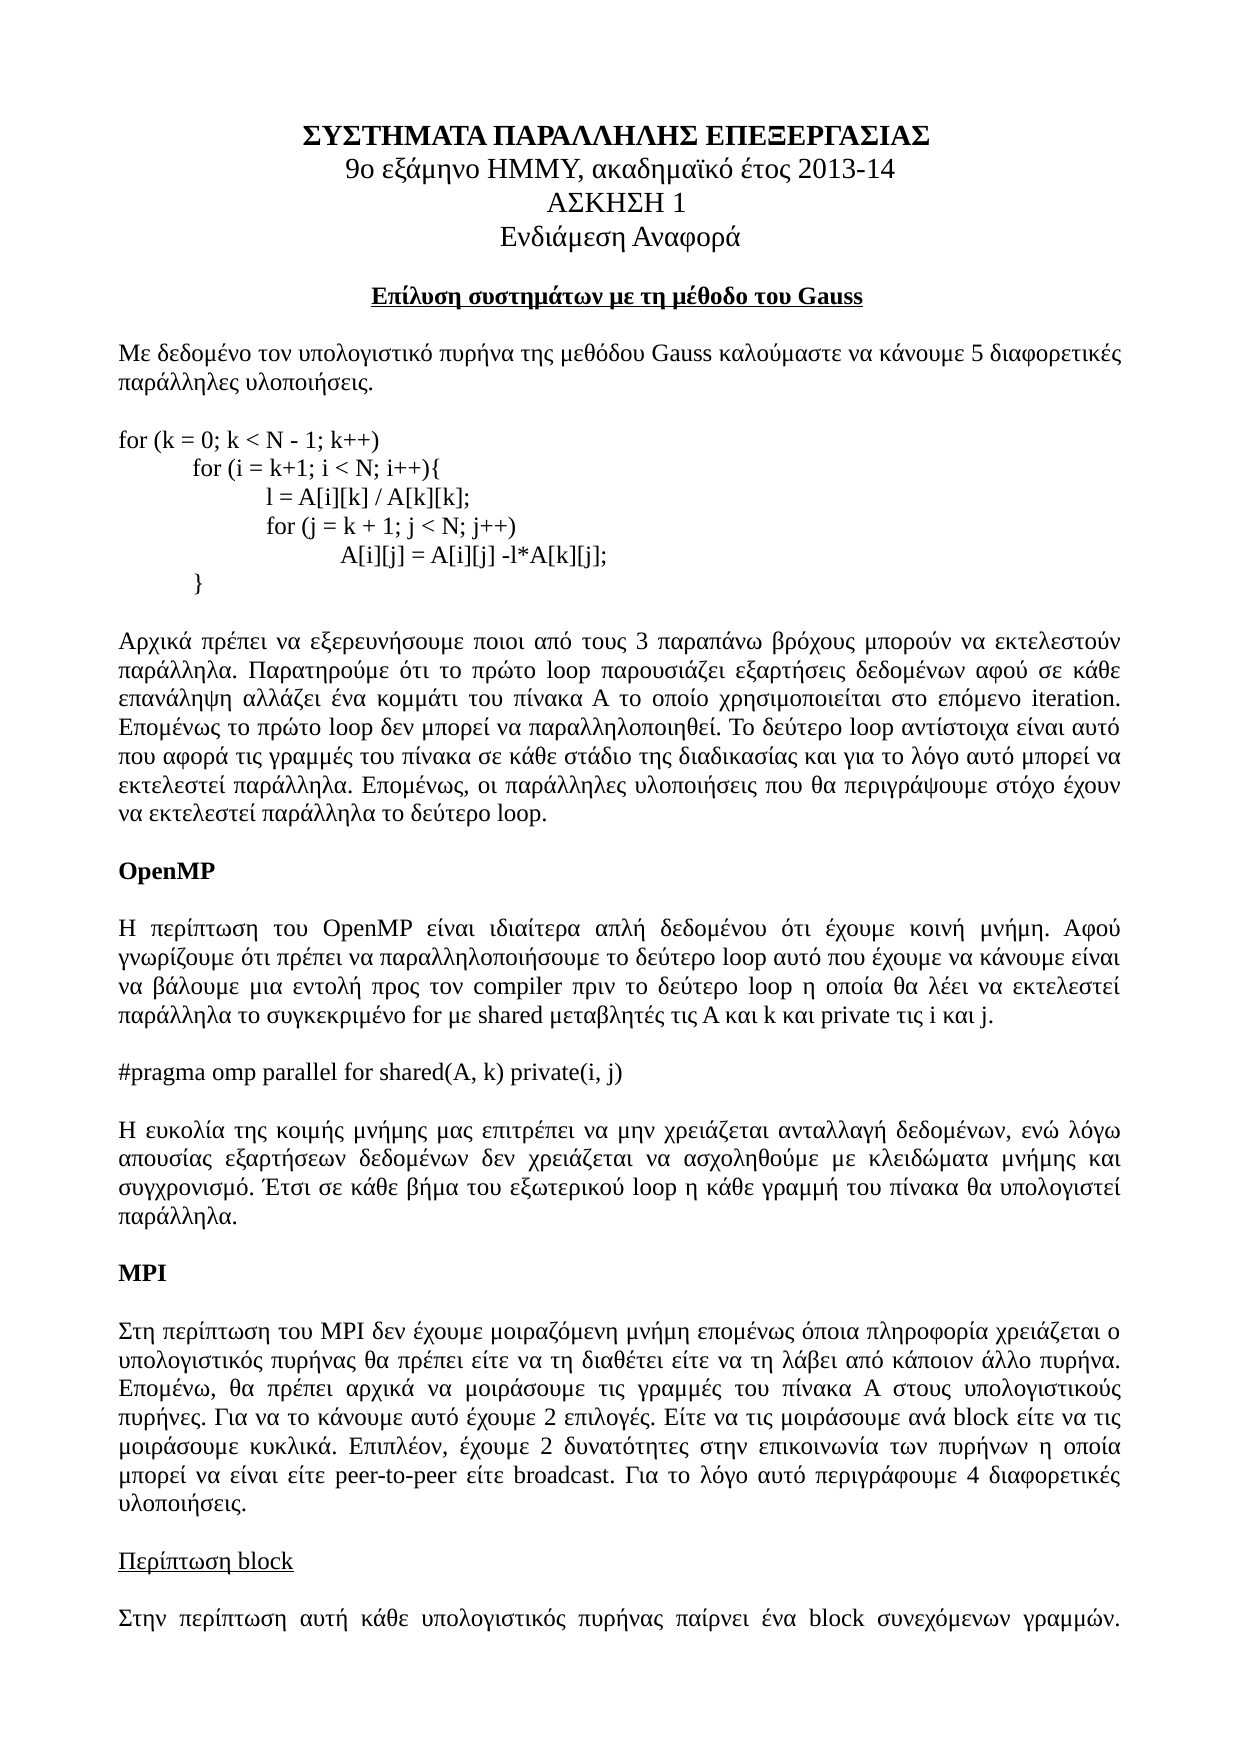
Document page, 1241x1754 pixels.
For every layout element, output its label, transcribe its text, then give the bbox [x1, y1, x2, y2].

text Επίλυση συστημάτων με τη μέθοδο του Gauss [118, 281, 1122, 310]
text MPI [118, 1258, 1122, 1287]
text OpenMP [118, 856, 1122, 885]
text Η περίπτωση του OpenMP είναι ιδιαίτερα απλή δεδομένου ότι έχουμε κοινή μνήμη. Αφού γνωρίζουμε ότι πρέπει να παραλληλοποιήσουμε το δεύτερο loop αυτό που έχουμε να κάνουμε είναι να βάλουμε μια εντολή προς τον compiler πριν το δεύτερο loop η οποία θα λέει να εκτελεστεί παράλληλα το συγκεκριμένο for με shared μεταβλητές τις Α και k και private τις i και j. [118, 913, 1122, 1028]
text Mε δεδομένο τον υπολογιστικό πυρήνα της μεθόδου Gauss καλούμαστε να κάνουμε 5 διαφορετικές παράλληλες υλοποιήσεις. [118, 338, 1122, 396]
text l = A[i][k] / A[k][k]; [118, 482, 1122, 511]
text Περίπτωση block [118, 1546, 1122, 1575]
text Στην περίπτωση αυτή κάθε υπολογιστικός πυρήνας παίρνει ένα block συνεχόμενων γραμμών. [118, 1603, 1122, 1632]
text Στη περίπτωση του MPI δεν έχουμε μοιραζόμενη μνήμη επομένως όποια πληροφορία χρειάζεται ο υπολογιστικός πυρήνας θα πρέπει είτε να τη διαθέτει είτε να τη λάβει από κάποιον άλλο πυρήνα. Επομένω, θα πρέπει αρχικά να μοιράσουμε τις γραμμές του πίνακα Α στους υπολογιστικούς πυρήνες. Για να το κάνουμε αυτό έχουμε 2 επιλογές. Είτε να τις μοιράσουμε ανά block είτε να τις μοιράσουμε κυκλικά. Επιπλέον, έχουμε 2 δυνατότητες στην επικοινωνία των πυρήνων η οποία μπορεί να είναι είτε peer-to-peer είτε broadcast. Για το λόγο αυτό περιγράφουμε 4 διαφορετικές υλοποιήσεις. [118, 1316, 1122, 1517]
text } [118, 568, 1122, 597]
text #pragma omp parallel for shared(A, k) private(i, j) [118, 1057, 1122, 1086]
text ΑΣΚΗΣΗ 1 [118, 185, 1122, 219]
text ΣΥΣΤΗΜΑΤΑ ΠΑΡΑΛΛΗΛΗΣ ΕΠΕΞΕΡΓΑΣΙΑΣ [118, 118, 1122, 152]
text 9ο εξάμηνο ΗΜΜΥ, ακαδημαϊκό έτος 2013-14 [118, 152, 1122, 185]
text Αρχικά πρέπει να εξερευνήσουμε ποιοι από τους 3 παραπάνω βρόχους μπορούν να εκτελεστούν παράλληλα. Παρατηρούμε ότι το πρώτο loop παρουσιάζει εξαρτήσεις δεδομένων αφού σε κάθε επανάληψη αλλάζει ένα κομμάτι του πίνακα Α το οποίο χρησιμοποιείται στο επόμενο iteration. Επομένως το πρώτο loop δεν μπορεί να παραλληλοποιηθεί. Το δεύτερο loop αντίστοιχα είναι αυτό που αφορά τις γραμμές του πίνακα σε κάθε στάδιο της διαδικασίας και για το λόγο αυτό μπορεί να εκτελεστεί παράλληλα. Επομένως, οι παράλληλες υλοποιήσεις που θα περιγράψουμε στόχο έχουν να εκτελεστεί παράλληλα το δεύτερο loop. [118, 626, 1122, 827]
text Η ευκολία της κοιμής μνήμης μας επιτρέπει να μην χρειάζεται ανταλλαγή δεδομένων, ενώ λόγω απουσίας εξαρτήσεων δεδομένων δεν χρειάζεται να ασχοληθούμε με κλειδώματα μνήμης και συγχρονισμό. Έτσι σε κάθε βήμα του εξωτερικού loop η κάθε γραμμή του πίνακα θα υπολογιστεί παράλληλα. [118, 1115, 1122, 1230]
text for (i = k+1; i < N; i++){ [118, 453, 1122, 482]
text for (k = 0; k < N - 1; k++) [118, 425, 1122, 453]
text for (j = k + 1; j < N; j++) [118, 511, 1122, 540]
text Ενδιάμεση Αναφορά [118, 219, 1122, 252]
text A[i][j] = A[i][j] -l*A[k][j]; [118, 540, 1122, 568]
